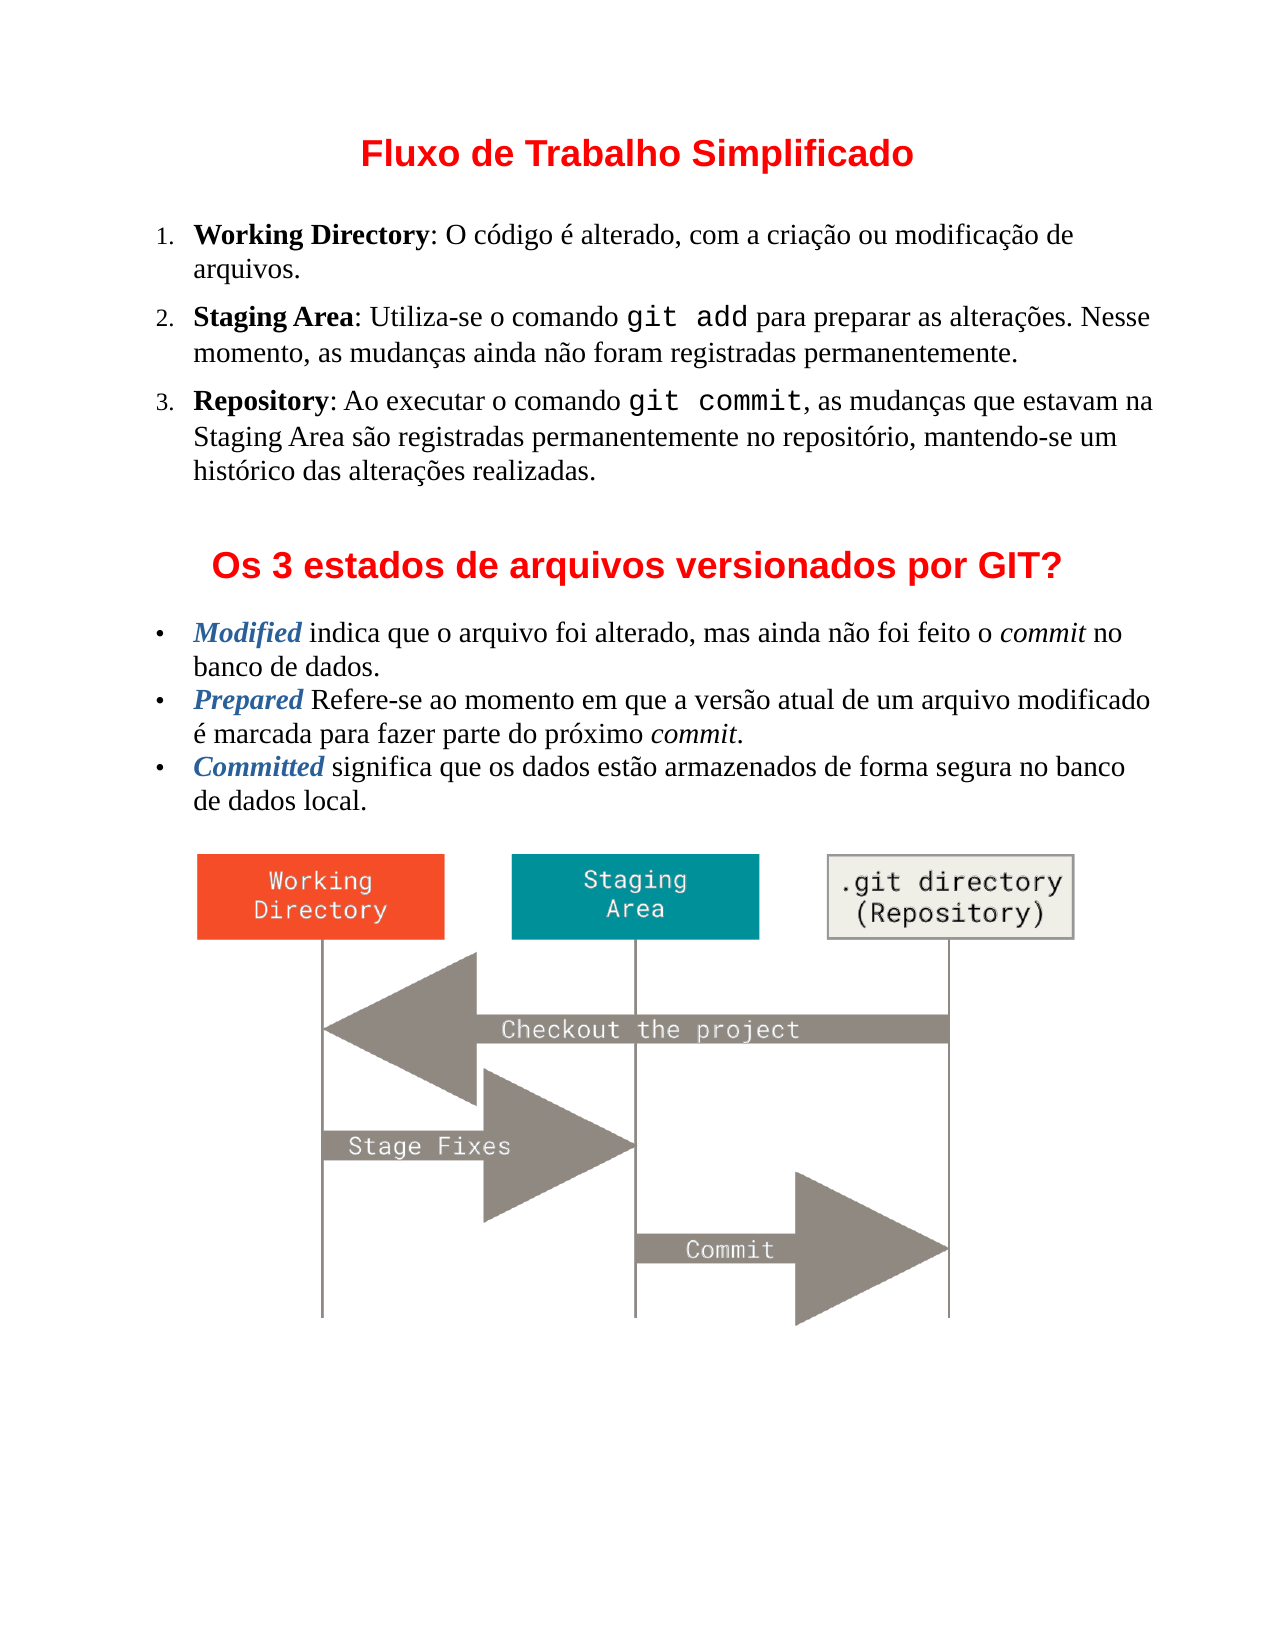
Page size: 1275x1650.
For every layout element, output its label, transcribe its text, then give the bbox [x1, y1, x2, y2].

subtitle Fluxo de Trabalho Simplificado [118, 131, 1157, 174]
list Modified indica que o arquivo foi alterado, mas ainda não foi feito o commit no banco de dados. [156, 615, 1157, 682]
subtitle Os 3 estados de arquivos versionados por GIT? [118, 543, 1157, 586]
list Staging Area: Utiliza-se o comando git add para preparar as alterações. Nesse momento, as mudanças ainda não foram registradas permanentemente. [156, 299, 1157, 369]
list Prepared Refere-se ao momento em que a versão atual de um arquivo modificado é marcada para fazer parte do próximo commit. [156, 682, 1157, 749]
list Committed significa que os dados estão armazenados de forma segura no banco de dados local. [156, 749, 1157, 817]
list Working Directory: O código é alterado, com a criação ou modificação de arquivos. [156, 217, 1157, 284]
list Repository: Ao executar o comando git commit, as mudanças que estavam na Staging Area são registradas permanentemente no repositório, mantendo-se um histórico das alterações realizadas. [156, 383, 1157, 486]
picture [189, 845, 1086, 1340]
